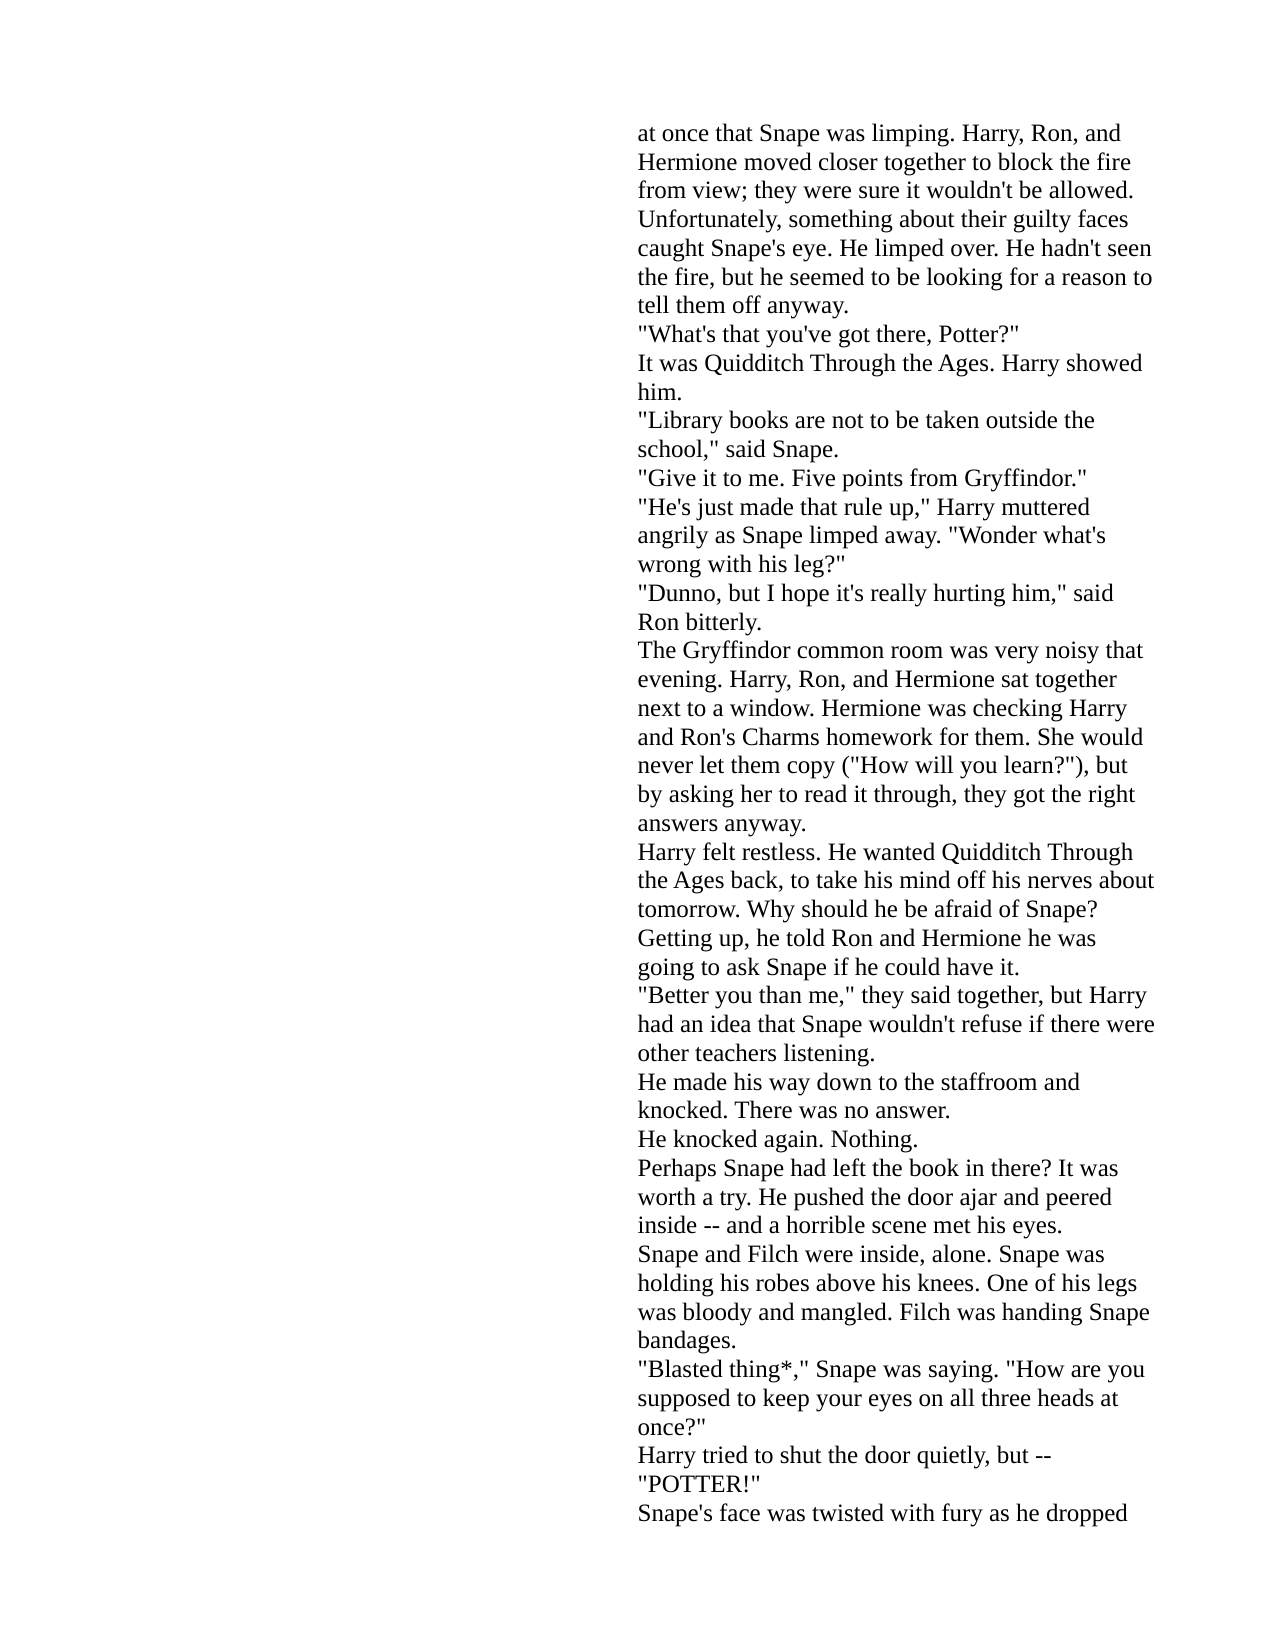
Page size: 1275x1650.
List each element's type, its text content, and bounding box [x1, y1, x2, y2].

table_cell [118, 118, 637, 1527]
table_cell at once that Snape was limping. Harry, Ron, and Hermione moved closer together to block the fire from view; they were sure it wouldn't be allowed. Unfortunately, something about their guilty faces caught Snape's eye. He limped over. He hadn't seen the fire, but he seemed to be looking for a reason to tell them off anyway. "What's that you've got there, Potter?" It was Quidditch Through the Ages. Harry showed him. "Library books are not to be taken outside the school," said Snape. "Give it to me. Five points from Gryffindor." "He's just made that rule up," Harry muttered angrily as Snape limped away. "Wonder what's wrong with his leg?" "Dunno, but I hope it's really hurting him," said Ron bitterly. The Gryffindor common room was very noisy that evening. Harry, Ron, and Hermione sat together next to a window. Hermione was checking Harry and Ron's Charms homework for them. She would never let them copy ("How will you learn?"), but by asking her to read it through, they got the right answers anyway. Harry felt restless. He wanted Quidditch Through the Ages back, to take his mind off his nerves about tomorrow. Why should he be afraid of Snape? Getting up, he told Ron and Hermione he was going to ask Snape if he could have it. "Better you than me," they said together, but Harry had an idea that Snape wouldn't refuse if there were other teachers listening. He made his way down to the staffroom and knocked. There was no answer. He knocked again. Nothing. Perhaps Snape had left the book in there? It was worth a try. He pushed the door ajar and peered inside -- and a horrible scene met his eyes. Snape and Filch were inside, alone. Snape was holding his robes above his knees. One of his legs was bloody and mangled. Filch was handing Snape bandages. "Blasted thing*," Snape was saying. "How are you supposed to keep your eyes on all three heads at once?" Harry tried to shut the door quietly, but -- "POTTER!" Snape's face was twisted with fury as he dropped [638, 118, 1157, 1527]
